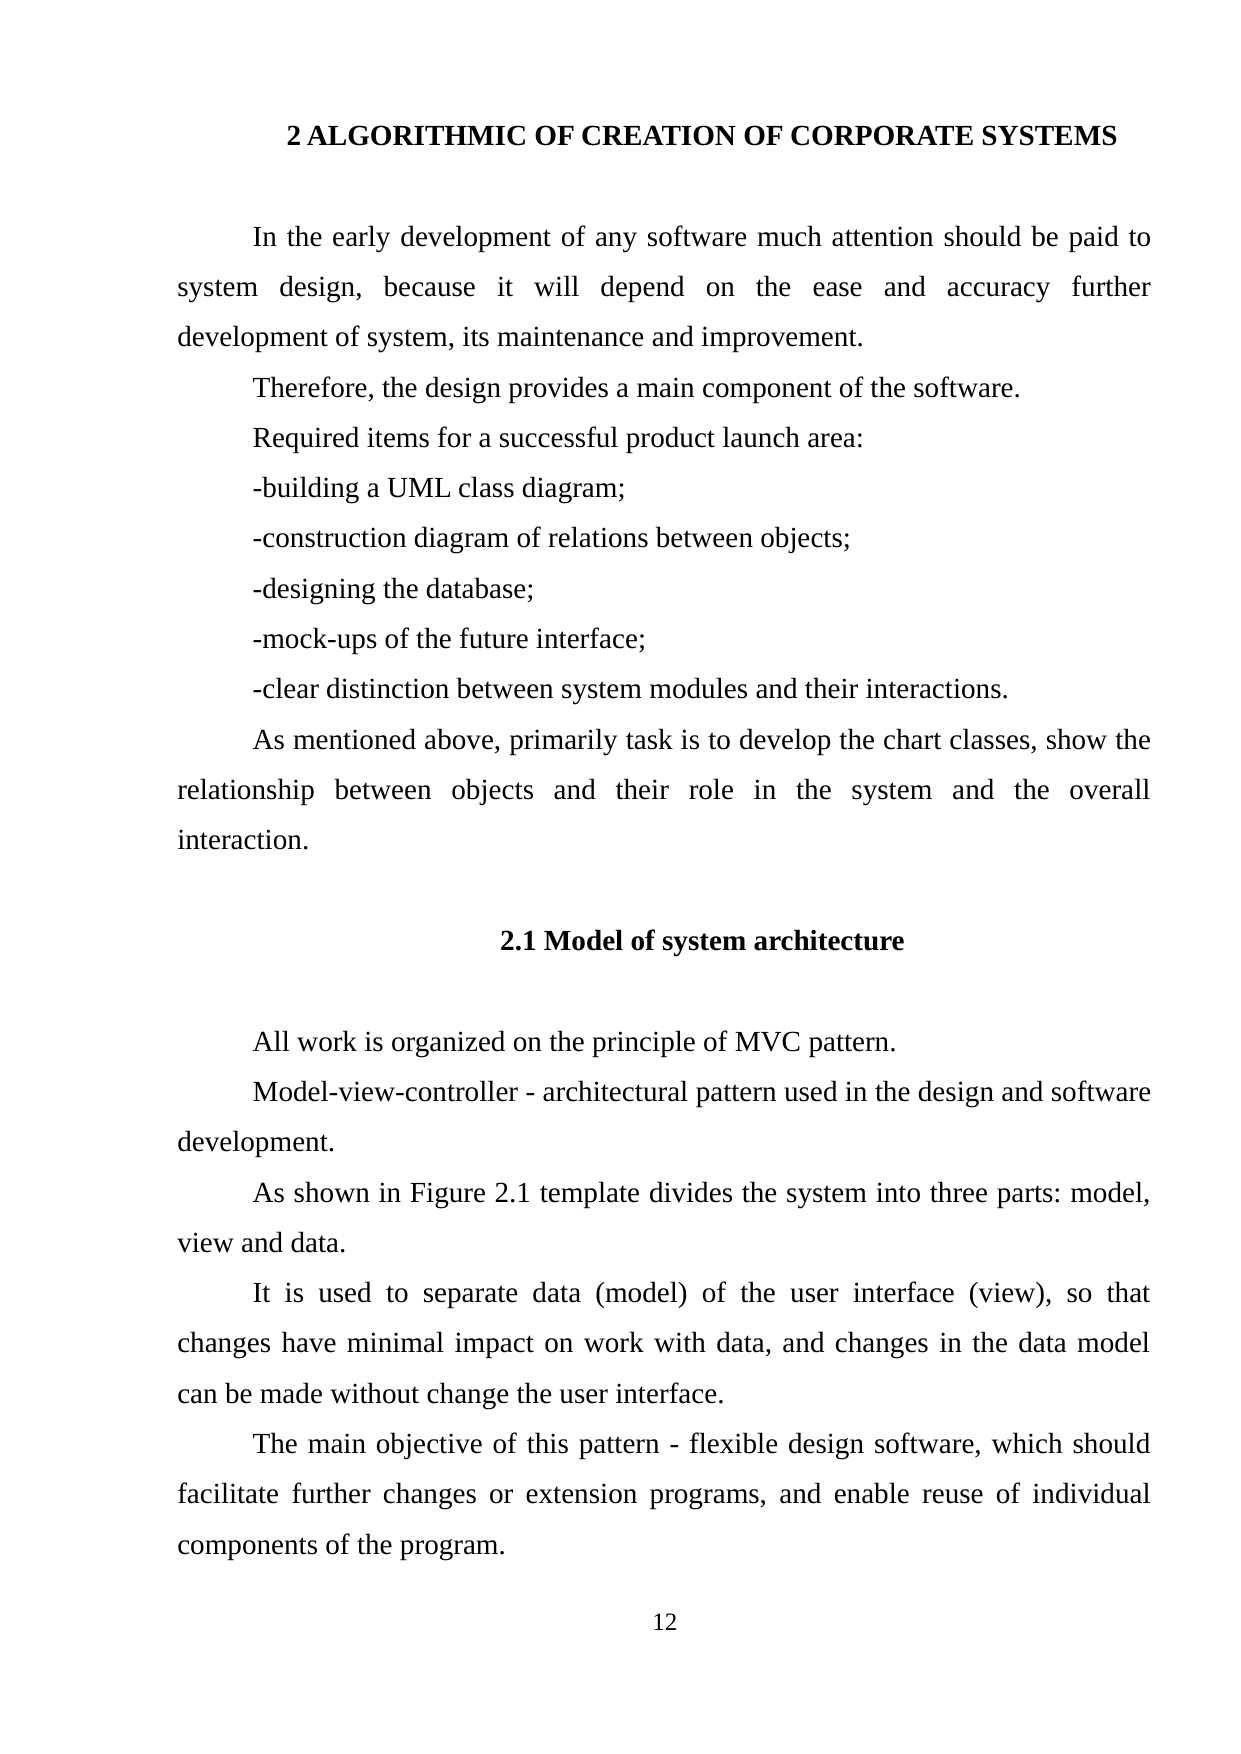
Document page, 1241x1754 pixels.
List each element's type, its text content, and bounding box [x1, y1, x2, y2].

text It is used to separate data (model) of the user interface (view), so that changes have minimal impact on work with data, and changes in the data model can be made without change the user interface. [177, 1275, 1152, 1409]
text -clear distinction between system modules and their interactions. [177, 672, 1152, 705]
text In the early development of any software much attention should be paid to system design, because it will depend on the ease and accuracy further development of system, its maintenance and improvement. [177, 219, 1152, 353]
text As mentioned above, primarily task is to develop the chart classes, show the relationship between objects and their role in the system and the overall interaction. [177, 722, 1152, 856]
text All work is organized on the principle of MVC pattern. [177, 1024, 1152, 1057]
text Therefore, the design provides a main component of the software. [177, 370, 1152, 403]
text -building a UML class diagram; [177, 470, 1152, 504]
text -designing the database; [177, 571, 1152, 604]
text 2 ALGORITHMIC OF CREATION OF CORPORATE SYSTEMS [177, 118, 1152, 152]
text The main objective of this pattern - flexible design software, which should facilitate further changes or extension programs, and enable reuse of individual components of the program. [177, 1426, 1152, 1560]
text Required items for a successful product launch area: [177, 420, 1152, 453]
text -mock-ups of the future interface; [177, 621, 1152, 655]
text 2.1 Model of system architecture [177, 923, 1152, 957]
text Model-view-controller - architectural pattern used in the design and software development. [177, 1074, 1152, 1158]
text -construction diagram of relations between objects; [177, 521, 1152, 554]
text As shown in Figure 2.1 template divides the system into three parts: model, view and data. [177, 1175, 1152, 1258]
